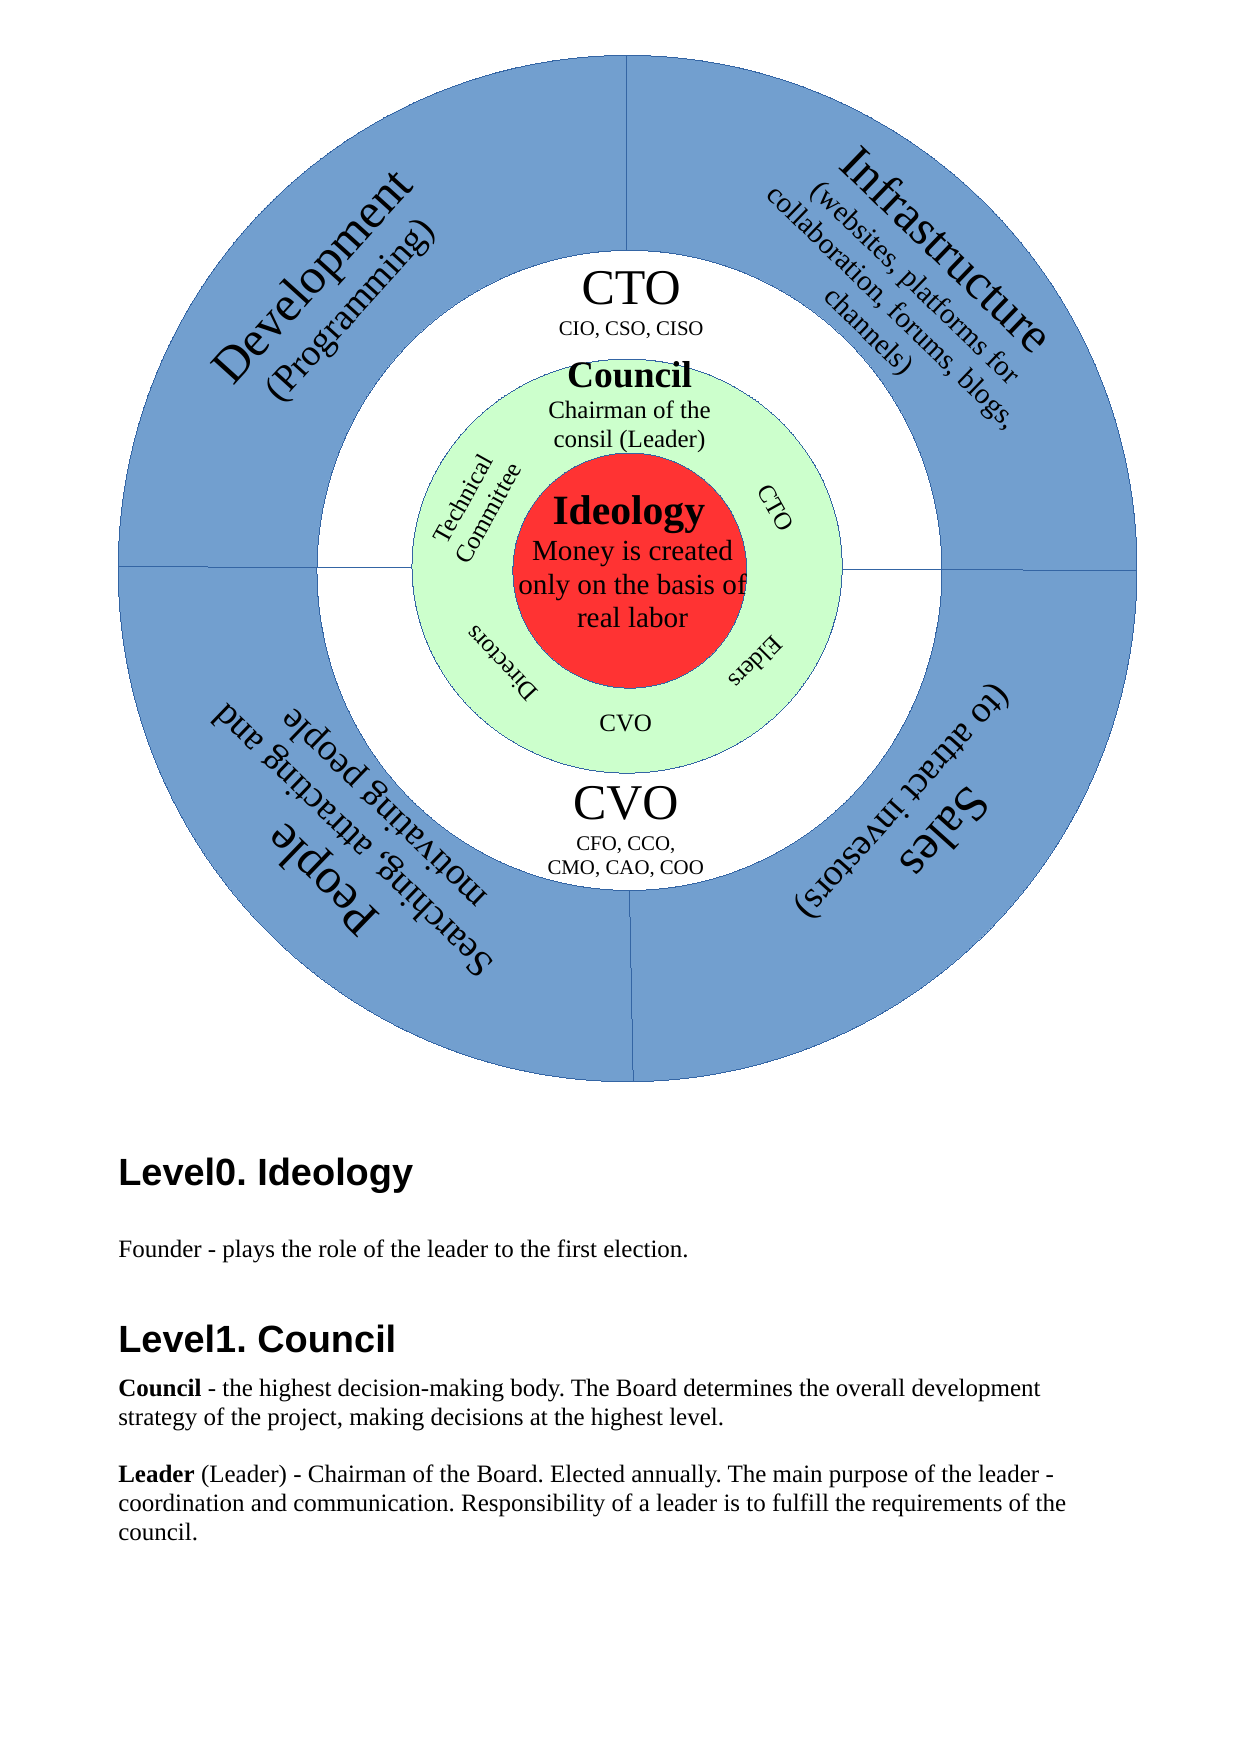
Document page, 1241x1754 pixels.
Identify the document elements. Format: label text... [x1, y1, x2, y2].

text Founder - plays the role of the leader to the first election. [118, 1234, 1122, 1263]
subtitle Level1. Council [118, 1317, 1122, 1360]
text Council - the highest decision-making body. The Board determines the overall development strategy of the project, making decisions at the highest level. [118, 1373, 1122, 1430]
subtitle Level0. Ideology [118, 1149, 1122, 1193]
text Leader (Leader) - Chairman of the Board. Elected annually. The main purpose of the leader - coordination and communication. Responsibility of a leader is to fulfill the requirements of the council. [118, 1459, 1122, 1545]
